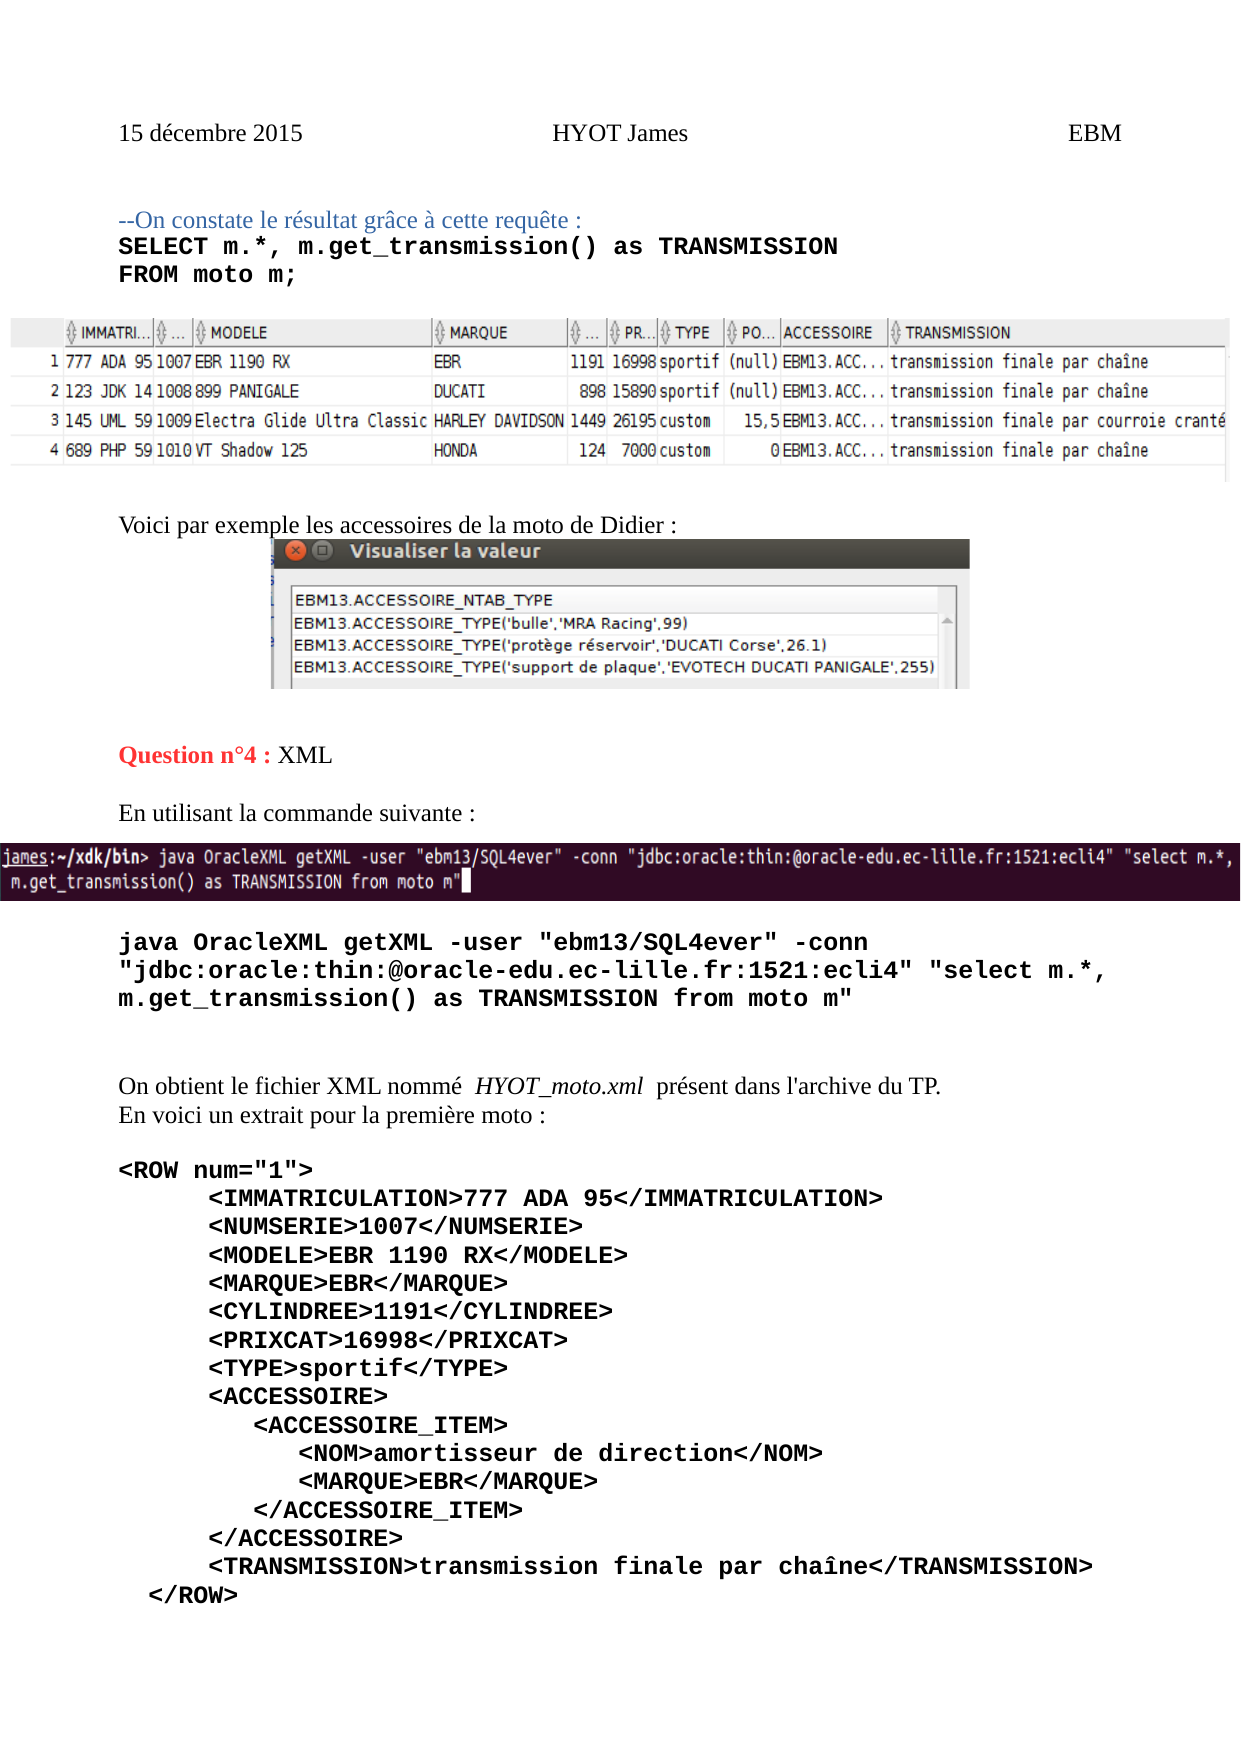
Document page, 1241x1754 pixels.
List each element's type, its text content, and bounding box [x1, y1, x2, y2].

text Question n°4 : XML [118, 740, 1122, 769]
picture [0, 843, 1241, 901]
picture [270, 539, 970, 689]
text FROM moto m; [118, 262, 1122, 290]
text En voici un extrait pour la première moto : [118, 1100, 1122, 1128]
text <MARQUE>EBR</MARQUE> [118, 1469, 1122, 1497]
text </ACCESSOIRE_ITEM> [118, 1497, 1122, 1526]
picture [10, 318, 1230, 482]
text <ACCESSOIRE> [118, 1384, 1122, 1412]
text SELECT m.*, m.get_transmission() as TRANSMISSION [118, 233, 1122, 262]
text --On constate le résultat grâce à cette requête : [118, 205, 1122, 233]
text <ROW num="1"> [118, 1157, 1122, 1186]
text java OracleXML getXML -user "ebm13/SQL4ever" -conn "jdbc:oracle:thin:@oracle-edu.ec-lille.fr:1521:ecli4" "select m.*, m.get_transmission() as TRANSMISSION from moto m" [118, 929, 1122, 1014]
text On obtient le fichier XML nommé HYOT_moto.xml présent dans l'archive du TP. [118, 1071, 1122, 1100]
text Voici par exemple les accessoires de la moto de Didier : [118, 510, 1122, 539]
text <MODELE>EBR 1190 RX</MODELE> [118, 1242, 1122, 1271]
text En utilisant la commande suivante : [118, 798, 1122, 827]
text <NOM>amortisseur de direction</NOM> [118, 1441, 1122, 1469]
text <TYPE>sportif</TYPE> [118, 1356, 1122, 1384]
text <TRANSMISSION>transmission finale par chaîne</TRANSMISSION> [118, 1554, 1122, 1582]
text <IMMATRICULATION>777 ADA 95</IMMATRICULATION> [118, 1186, 1122, 1214]
text <ACCESSOIRE_ITEM> [118, 1412, 1122, 1441]
text </ACCESSOIRE> [118, 1526, 1122, 1554]
text <PRIXCAT>16998</PRIXCAT> [118, 1327, 1122, 1356]
text <CYLINDREE>1191</CYLINDREE> [118, 1299, 1122, 1327]
text <MARQUE>EBR</MARQUE> [118, 1271, 1122, 1299]
text <NUMSERIE>1007</NUMSERIE> [118, 1214, 1122, 1242]
text </ROW> [118, 1582, 1122, 1611]
